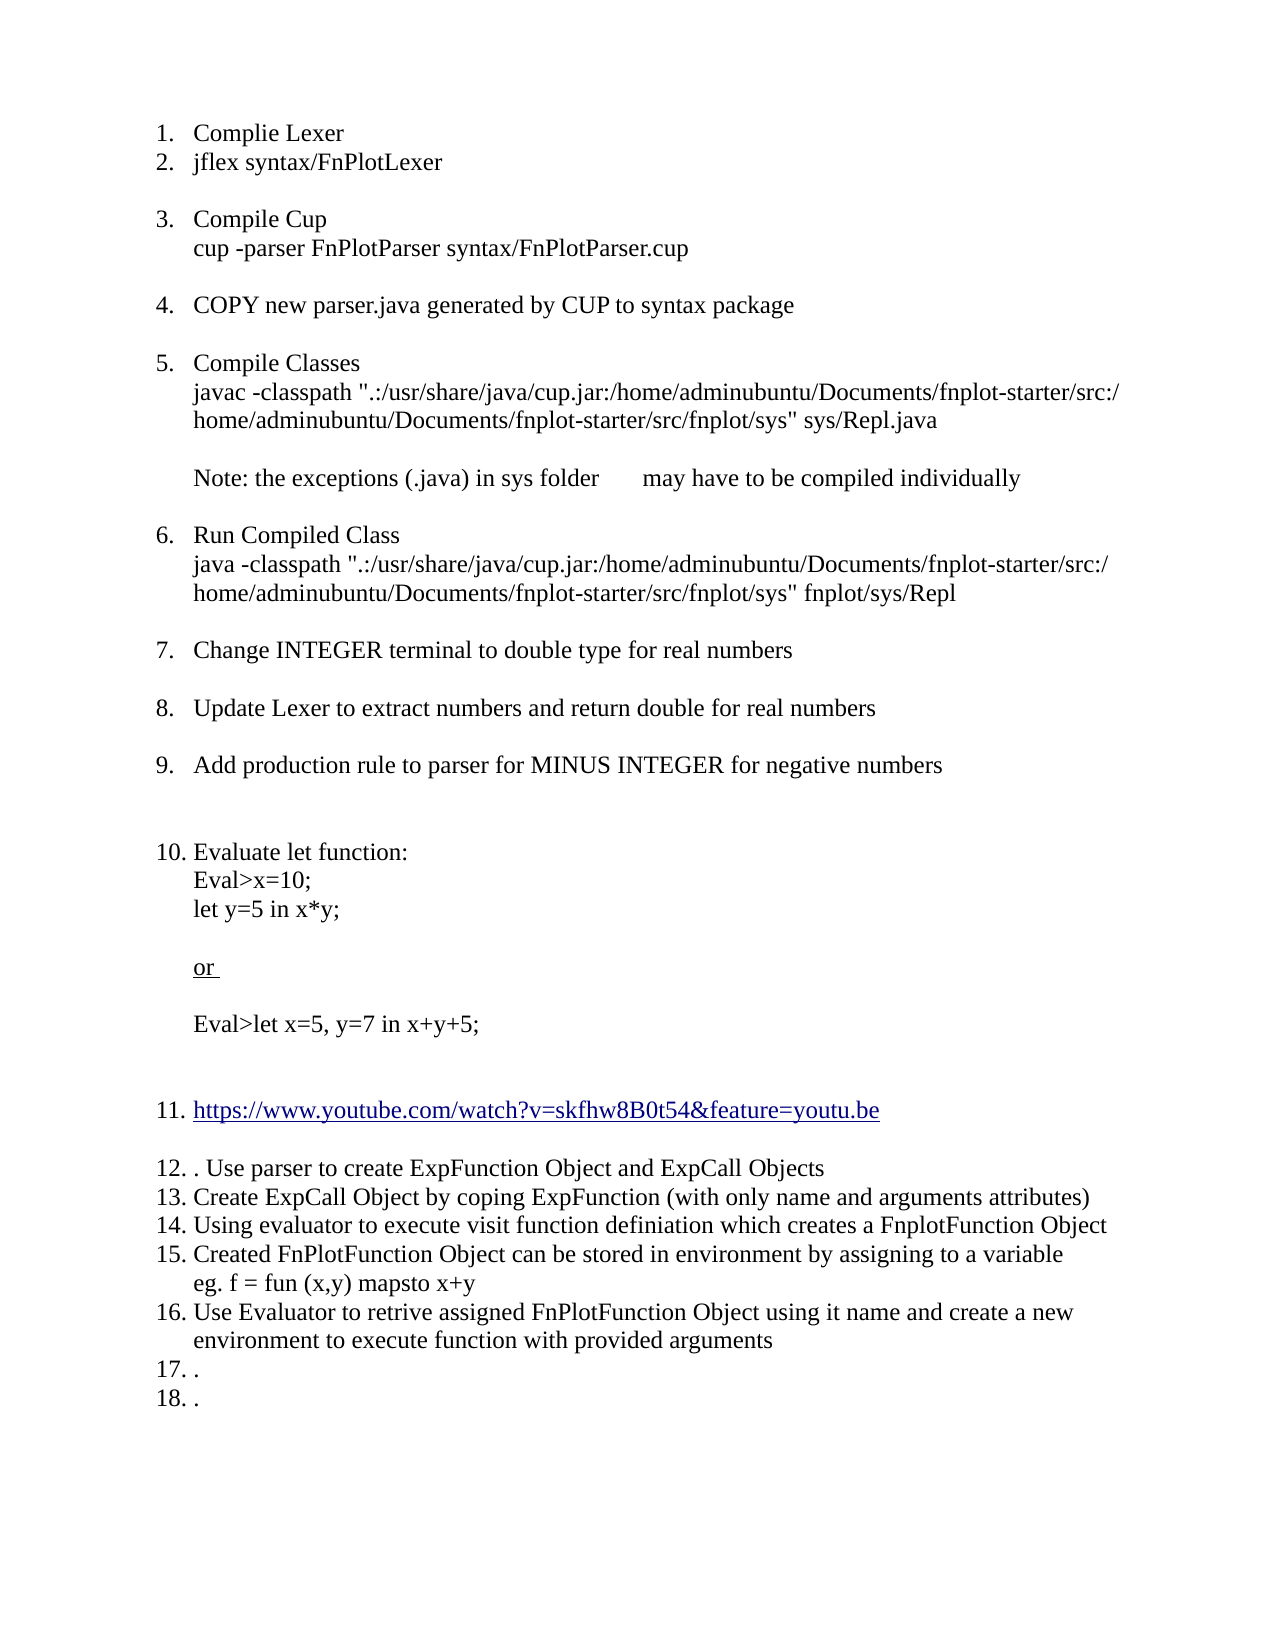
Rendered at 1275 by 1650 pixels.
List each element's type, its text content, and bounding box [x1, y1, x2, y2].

list Run Compiled Class [156, 521, 1157, 549]
list eg. f = fun (x,y) mapsto x+y [156, 1268, 1157, 1297]
list Eval>x=10; [156, 866, 1157, 894]
list Evaluate let function: [156, 837, 1157, 866]
list Compile Cup [156, 204, 1157, 233]
list Compile Classes [156, 348, 1157, 377]
list or [156, 952, 1157, 981]
list Complie Lexer [156, 118, 1157, 147]
list Change INTEGER terminal to double type for real numbers [156, 636, 1157, 664]
list Using evaluator to execute visit function definiation which creates a FnplotFunction Object [156, 1211, 1157, 1239]
list Update Lexer to extract numbers and return double for real numbers [156, 693, 1157, 722]
list . [156, 1383, 1157, 1412]
list . [156, 1354, 1157, 1383]
list javac -classpath ".:/usr/share/java/cup.jar:/home/adminubuntu/Documents/fnplot-starter/src:/home/adminubuntu/Documents/fnplot-starter/src/fnplot/sys" sys/Repl.java [156, 377, 1157, 434]
list let y=5 in x*y; [156, 894, 1157, 923]
list Use Evaluator to retrive assigned FnPlotFunction Object using it name and create a new environment to execute function with provided arguments [156, 1297, 1157, 1354]
list Created FnPlotFunction Object can be stored in environment by assigning to a variable [156, 1239, 1157, 1268]
list Add production rule to parser for MINUS INTEGER for negative numbers [156, 751, 1157, 779]
list https://www.youtube.com/watch?v=skfhw8B0t54&feature=youtu.be [156, 1096, 1157, 1124]
list Eval>let x=5, y=7 in x+y+5; [156, 1009, 1157, 1038]
list cup -parser FnPlotParser syntax/FnPlotParser.cup [156, 233, 1157, 262]
list jflex syntax/FnPlotLexer [156, 147, 1157, 176]
list . Use parser to create ExpFunction Object and ExpCall Objects [156, 1153, 1157, 1182]
list Create ExpCall Object by coping ExpFunction (with only name and arguments attributes) [156, 1182, 1157, 1211]
list java -classpath ".:/usr/share/java/cup.jar:/home/adminubuntu/Documents/fnplot-starter/src:/home/adminubuntu/Documents/fnplot-starter/src/fnplot/sys" fnplot/sys/Repl [156, 549, 1157, 607]
list COPY new parser.java generated by CUP to syntax package [156, 291, 1157, 319]
list Note: the exceptions (.java) in sys folder may have to be compiled individually [156, 463, 1157, 492]
